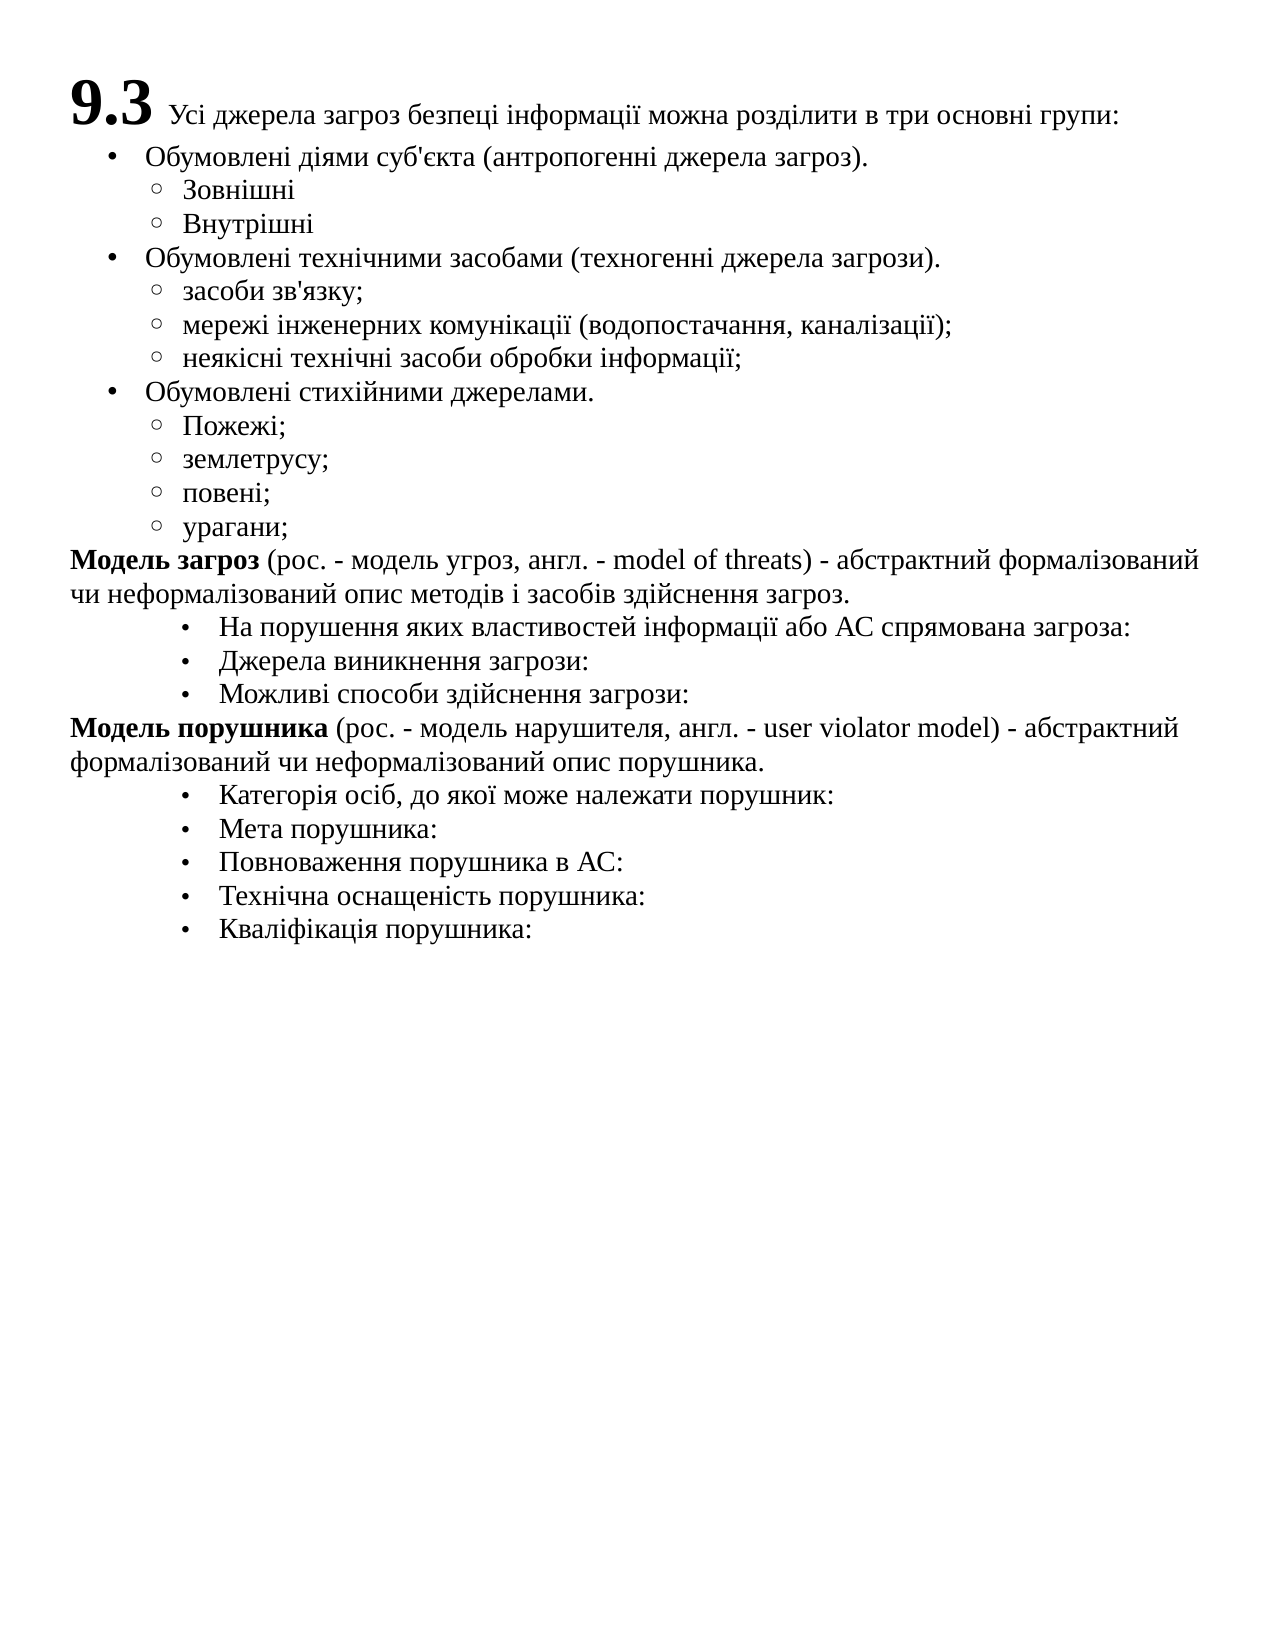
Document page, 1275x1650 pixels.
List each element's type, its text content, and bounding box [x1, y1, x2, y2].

list Пожежі; [145, 408, 1212, 442]
list Категорія осіб, до якої може належати порушник: [181, 777, 1212, 811]
list мережі інженерних комунікації (водопостачання, каналізації); [145, 307, 1212, 341]
list Обумовлені діями суб'єкта (антропогенні джерела загроз). [107, 139, 1212, 172]
list Внутрішні [145, 206, 1212, 240]
list Обумовлені стихійними джерелами. [107, 374, 1212, 408]
list неякісні технічні засоби обробки інформації; [145, 341, 1212, 374]
list Кваліфікація порушника: [181, 911, 1212, 945]
list Мета порушника: [181, 811, 1212, 844]
list Обумовлені технічними засобами (техногенні джерела загрози). [107, 240, 1212, 273]
text 9.3 Усі джерела загроз безпеці інформації можна розділити в три основні групи: [70, 62, 1212, 139]
list землетрусу; [145, 442, 1212, 475]
list Технічна оснащеність порушника: [181, 878, 1212, 911]
text Модель загроз (рос. - модель угроз, англ. - model of threats) - абстрактний формалізований чи неформалізований опис методів і засобів здійснення загроз. [70, 542, 1212, 609]
list Повноваження порушника в АС: [181, 844, 1212, 878]
list Джерела виникнення загрози: [181, 643, 1212, 677]
list засоби зв'язку; [145, 273, 1212, 307]
list урагани; [145, 509, 1212, 542]
list На порушення яких властивостей інформації або АС спрямована загроза: [181, 609, 1212, 643]
text Модель порушника (рос. - модель нарушителя, англ. - user violator model) - абстрактний формалізований чи неформалізований опис порушника. [70, 710, 1212, 777]
list Можливі способи здійснення загрози: [181, 677, 1212, 710]
list Зовнішні [145, 172, 1212, 206]
list повені; [145, 475, 1212, 509]
